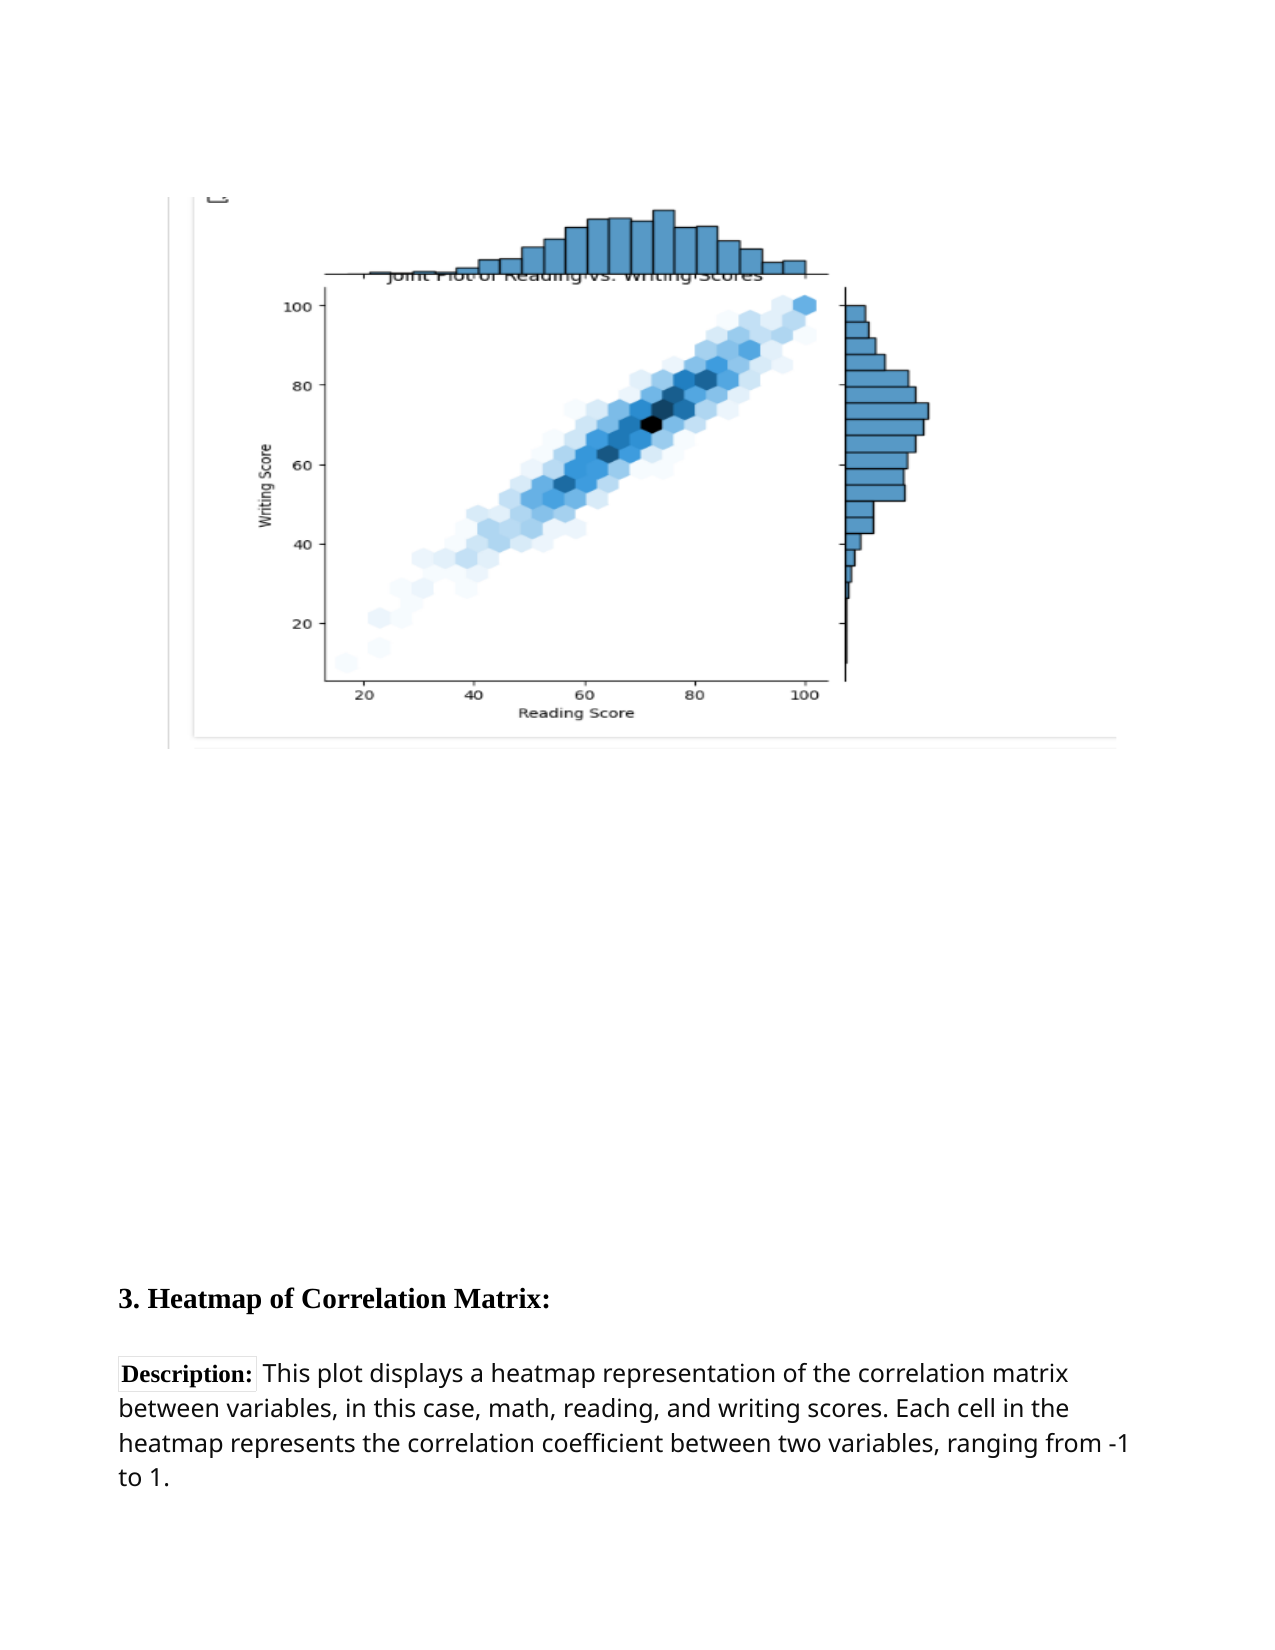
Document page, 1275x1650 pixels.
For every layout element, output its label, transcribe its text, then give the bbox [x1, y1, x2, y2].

subtitle 3. Heatmap of Correlation Matrix: [118, 1281, 1157, 1315]
picture [143, 197, 1117, 749]
text Description: This plot displays a heatmap representation of the correlation matrix between variables, in this case, math, reading, and writing scores. Each cell in the heatmap represents the correlation coefficient between two variables, ranging from -1 to 1. [118, 1356, 1157, 1493]
